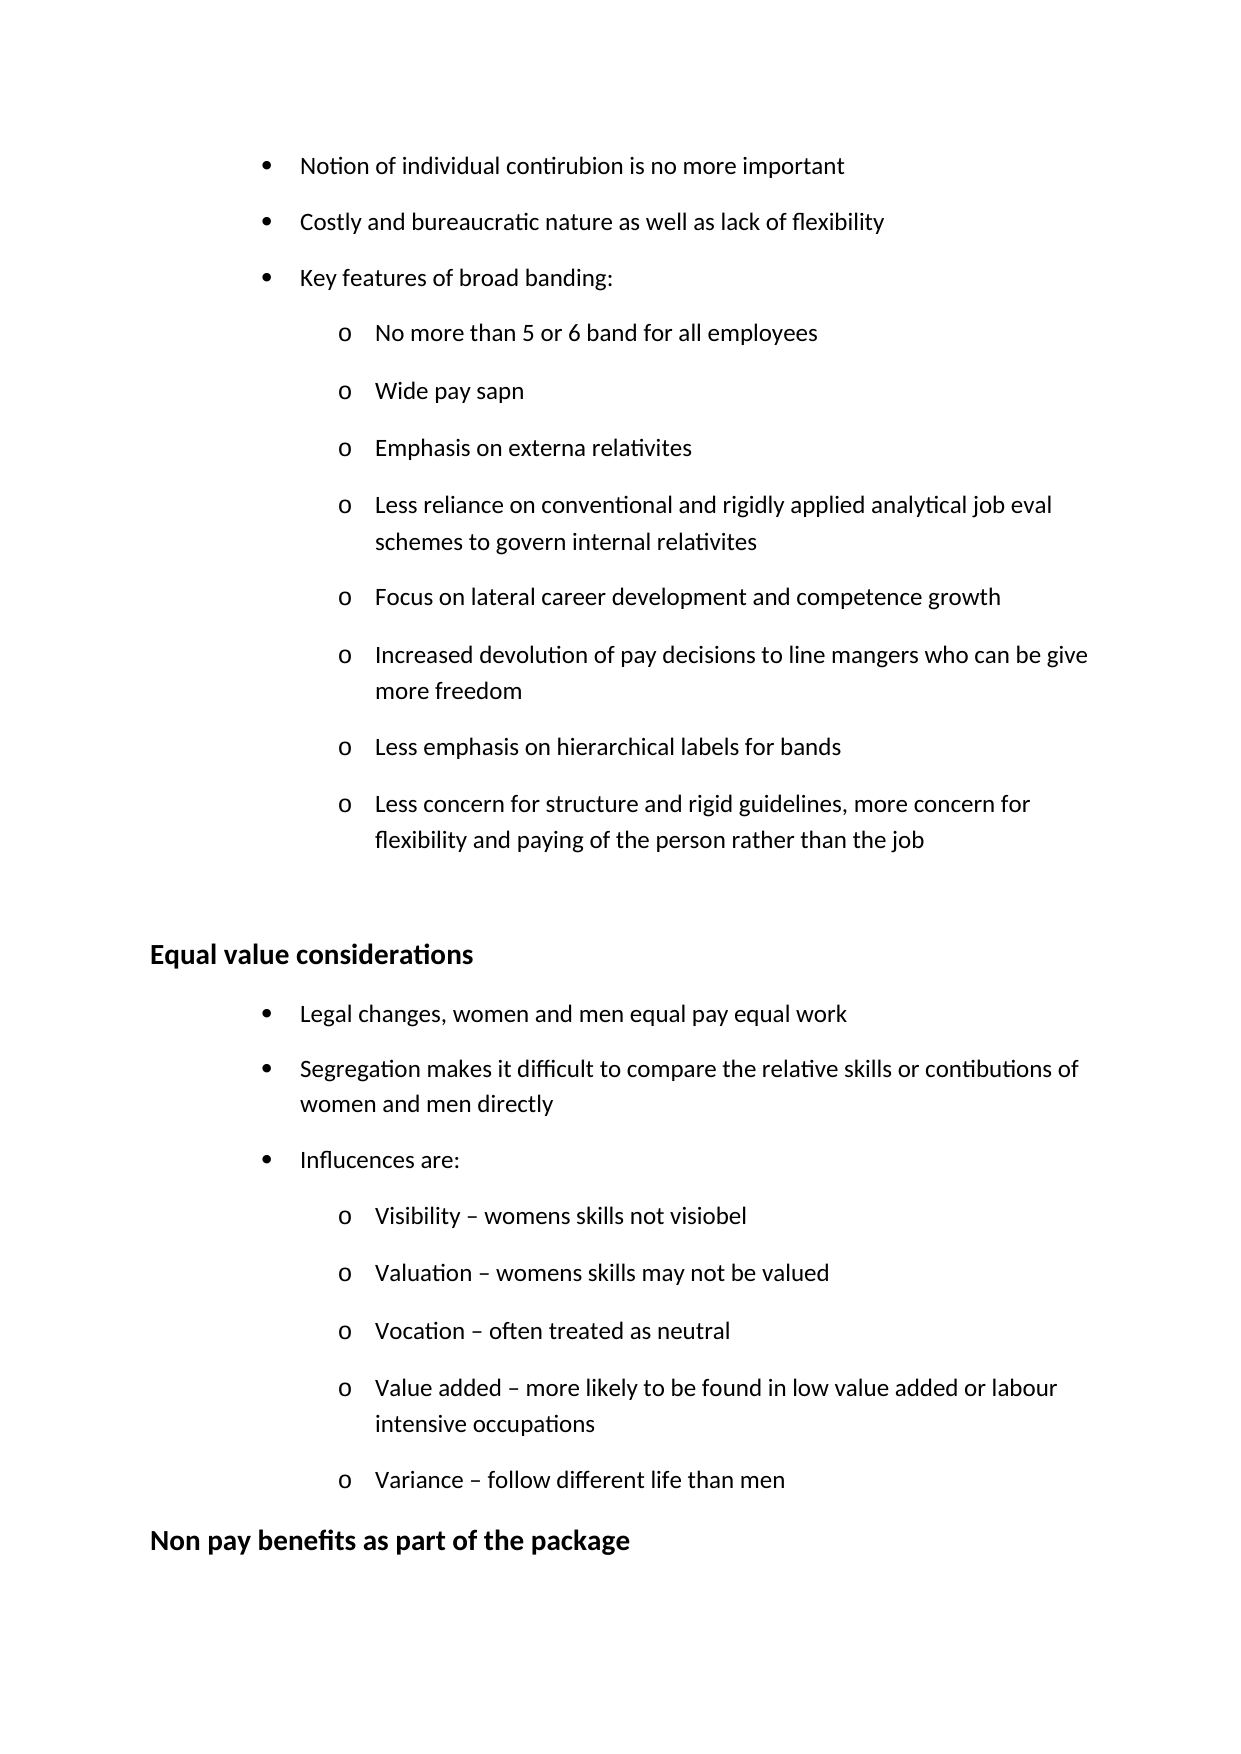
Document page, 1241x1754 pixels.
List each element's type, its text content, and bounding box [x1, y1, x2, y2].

list Wide pay sapn [337, 375, 1090, 407]
list Emphasis on externa relativites [337, 432, 1090, 464]
list Key features of broad banding: [262, 262, 1090, 292]
list Segregation makes it difficult to compare the relative skills or contibutions of women and men directly [262, 1054, 1090, 1119]
list No more than 5 or 6 band for all employees [337, 317, 1090, 349]
list Vocation – often treated as neutral [337, 1315, 1090, 1347]
list Costly and bureaucratic nature as well as lack of flexibility [262, 206, 1090, 236]
list Less reliance on conventional and rigidly applied analytical job eval schemes to govern internal relativites [337, 489, 1090, 556]
list Influcences are: [262, 1144, 1090, 1175]
list Visibility – womens skills not visiobel [337, 1200, 1090, 1232]
list Value added – more likely to be found in low value added or labour intensive occupations [337, 1372, 1090, 1439]
list Focus on lateral career development and competence growth [337, 581, 1090, 613]
list Less emphasis on hierarchical labels for bands [337, 731, 1090, 763]
text Equal value considerations [150, 936, 1090, 972]
list Legal changes, women and men equal pay equal work [262, 998, 1090, 1028]
list Notion of individual contirubion is no more important [262, 150, 1090, 181]
list Variance – follow different life than men [337, 1464, 1090, 1496]
list Less concern for structure and rigid guidelines, more concern for flexibility and paying of the person rather than the job [337, 788, 1090, 855]
text Non pay benefits as part of the package [150, 1522, 1090, 1557]
list Increased devolution of pay decisions to line mangers who can be give more freedom [337, 639, 1090, 706]
list Valuation – womens skills may not be valued [337, 1258, 1090, 1289]
